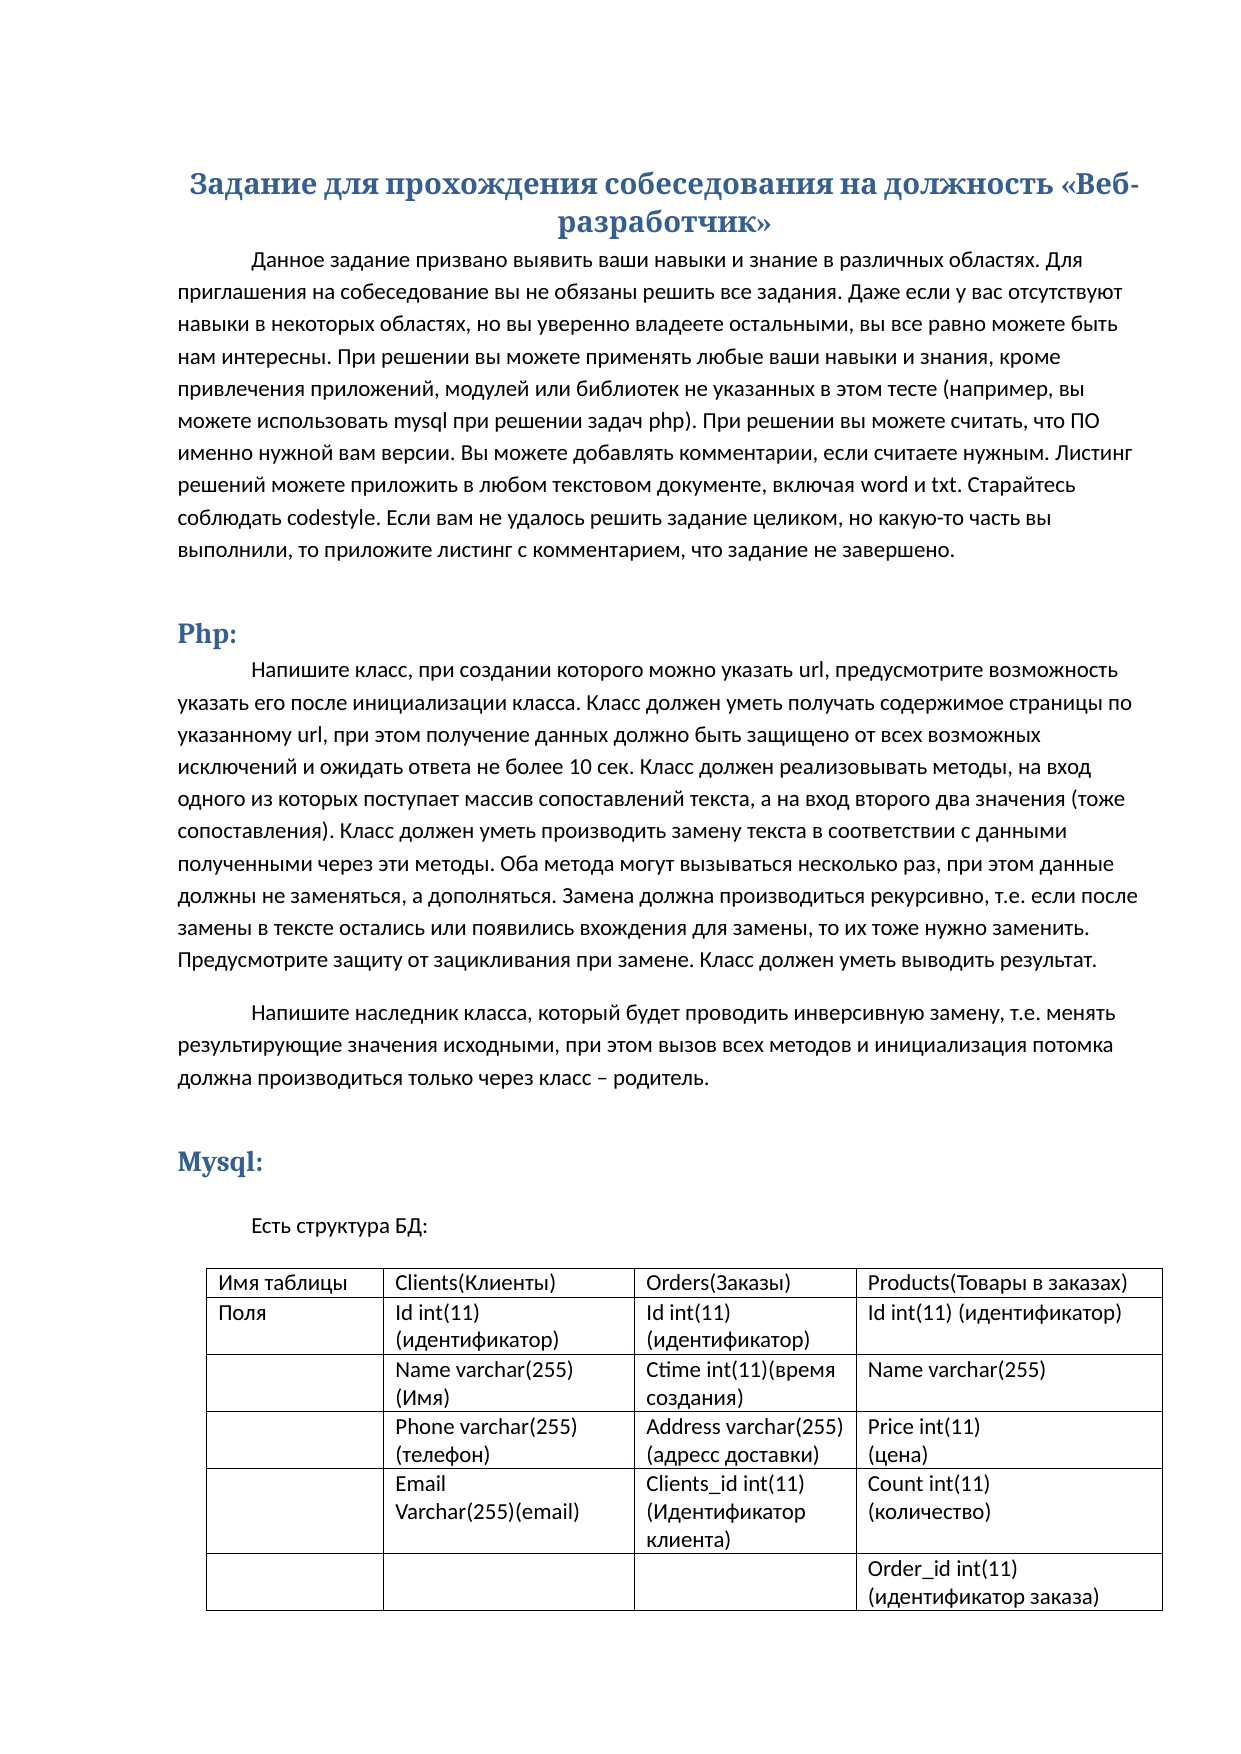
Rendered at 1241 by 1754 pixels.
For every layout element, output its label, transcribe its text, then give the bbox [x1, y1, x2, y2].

table_cell [207, 1554, 383, 1610]
subtitle Mysql: [177, 1145, 1152, 1178]
table_cell Address varchar(255) (адресс доставки) [635, 1412, 856, 1468]
table_cell Id int(11) (идентификатор) [857, 1298, 1162, 1354]
table_cell Clients_id int(11) (Идентификатор клиента) [635, 1469, 856, 1553]
table_header Имя таблицы [207, 1269, 383, 1297]
text Напишите наследник класса, который будет проводить инверсивную замену, т.е. менять результирующие значения исходными, при этом вызов всех методов и инициализация потомка должна производиться только через класс – родитель. [177, 998, 1152, 1091]
table_header Clients(Клиенты) [384, 1269, 634, 1297]
table_cell Name varchar(255) [857, 1355, 1162, 1411]
table_cell Order_id int(11) (идентификатор заказа) [857, 1554, 1162, 1610]
text Данное задание призвано выявить ваши навыки и знание в различных областях. Для приглашения на собеседование вы не обязаны решить все задания. Даже если у вас отсутствуют навыки в некоторых областях, но вы уверенно владеете остальными, вы все равно можете быть нам интересны. При решении вы можете применять любые ваши навыки и знания, кроме привлечения приложений, модулей или библиотек не указанных в этом тесте (например, вы можете использовать mysql при решении задач php). При решении вы можете считать, что ПО именно нужной вам версии. Вы можете добавлять комментарии, если считаете нужным. Листинг решений можете приложить в любом текстовом документе, включая word и txt. Старайтесь соблюдать codestyle. Если вам не удалось решить задание целиком, но какую-то часть вы выполнили, то приложите листинг с комментарием, что задание не завершено. [177, 245, 1152, 563]
table_cell [207, 1469, 383, 1553]
subtitle Задание для прохождения собеседования на должность «Веб-разработчик» [177, 168, 1152, 240]
table_cell Email Varchar(255)(email) [384, 1469, 634, 1553]
subtitle Php: [177, 617, 1152, 651]
text Напишите класс, при создании которого можно указать url, предусмотрите возможность указать его после инициализации класса. Класс должен уметь получать содержимое страницы по указанному url, при этом получение данных должно быть защищено от всех возможных исключений и ожидать ответа не более 10 сек. Класс должен реализовывать методы, на вход одного из которых поступает массив сопоставлений текста, а на вход второго два значения (тоже сопоставления). Класс должен уметь производить замену текста в соответствии с данными полученными через эти методы. Оба метода могут вызываться несколько раз, при этом данные должны не заменяться, а дополняться. Замена должна производиться рекурсивно, т.е. если после замены в тексте остались или появились вхождения для замены, то их тоже нужно заменить. Предусмотрите защиту от зацикливания при замене. Класс должен уметь выводить результат. [177, 656, 1152, 973]
table_cell Ctime int(11)(время создания) [635, 1355, 856, 1411]
table_cell Id int(11) (идентификатор) [384, 1298, 634, 1354]
table_cell [207, 1412, 383, 1468]
table_cell Name varchar(255)(Имя) [384, 1355, 634, 1411]
table_cell [207, 1355, 383, 1411]
table_cell Phone varchar(255)(телефон) [384, 1412, 634, 1468]
table_header Orders(Заказы) [635, 1269, 856, 1297]
table_cell Price int(11) (цена) [857, 1412, 1162, 1468]
table_cell [635, 1554, 856, 1610]
table_cell Count int(11) (количество) [857, 1469, 1162, 1553]
table_cell Id int(11) (идентификатор) [635, 1298, 856, 1354]
table_header Products(Товары в заказах) [857, 1269, 1162, 1297]
table_cell Поля [207, 1298, 383, 1354]
text Есть структура БД: [177, 1211, 1152, 1239]
table_cell [384, 1554, 634, 1610]
